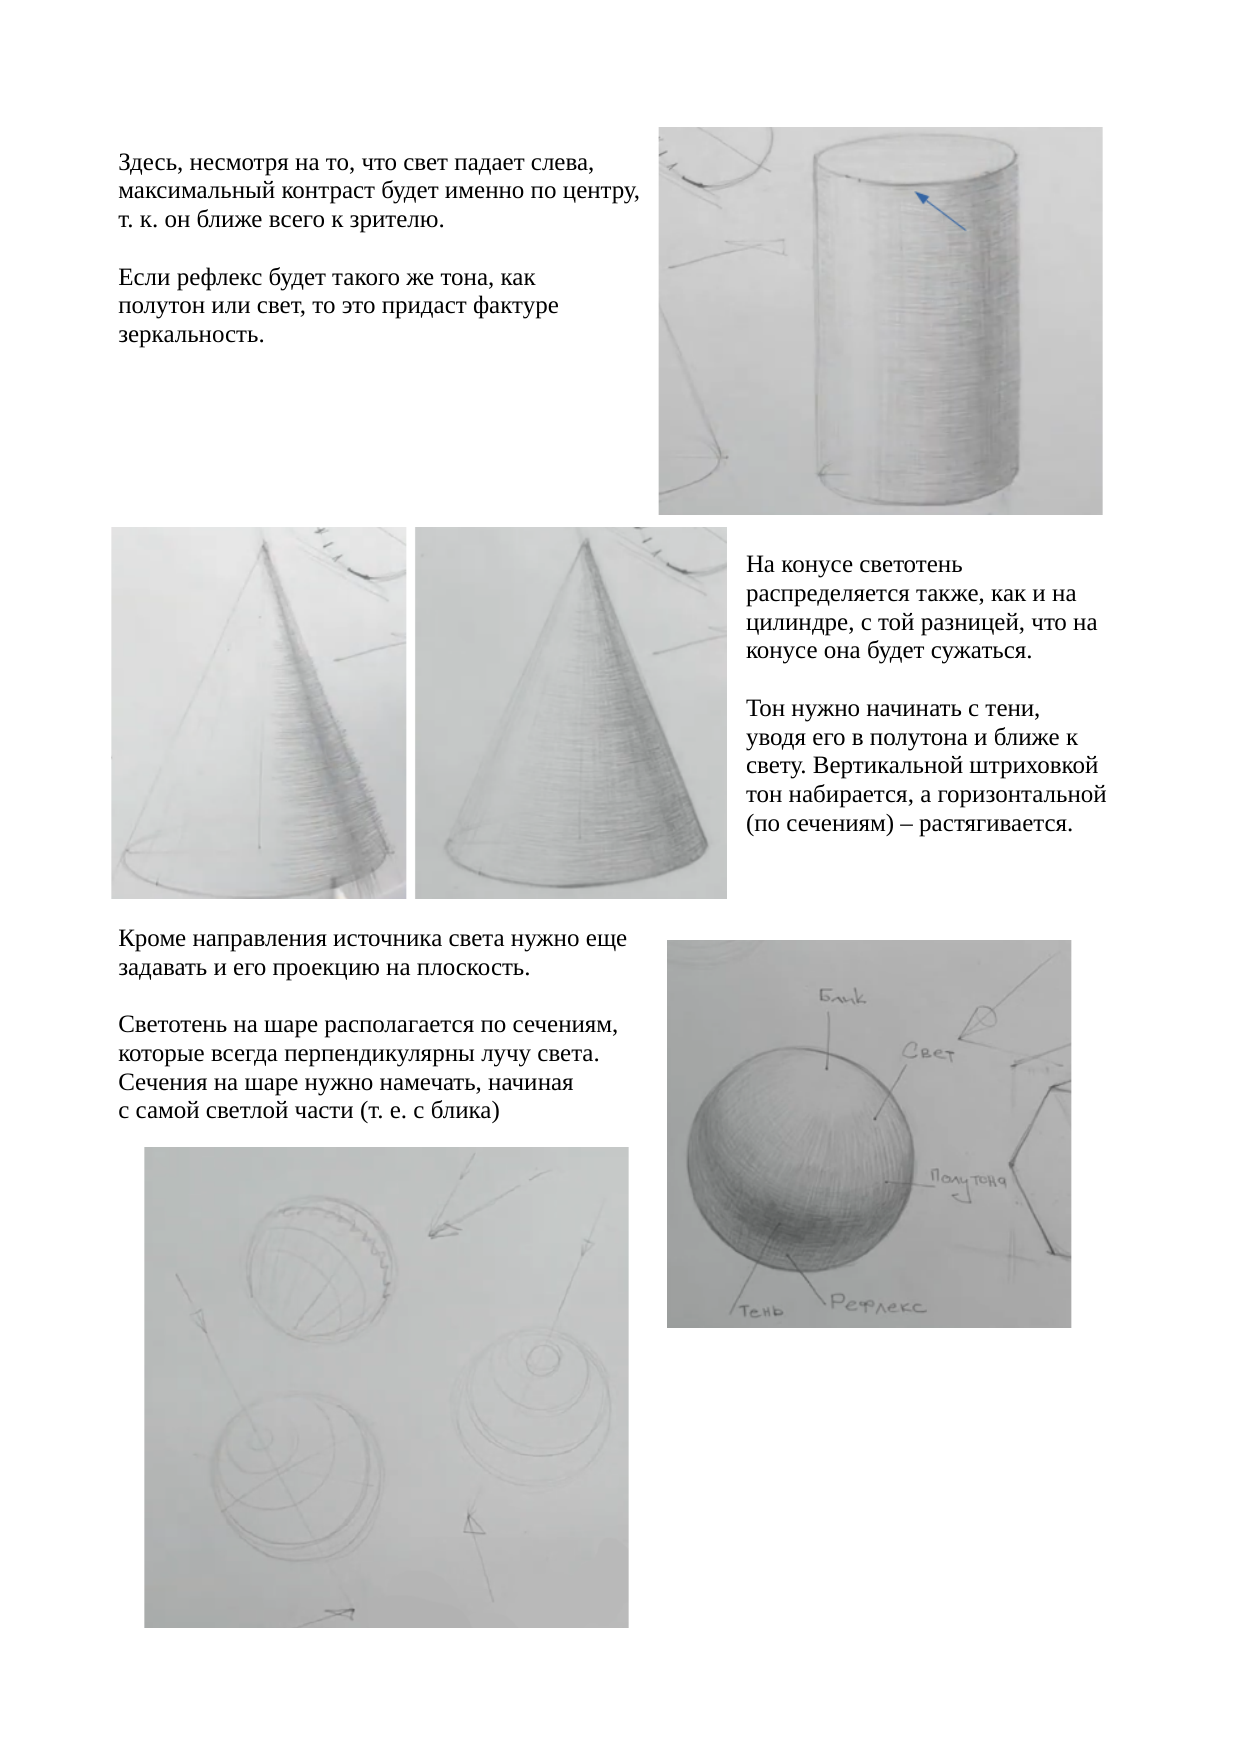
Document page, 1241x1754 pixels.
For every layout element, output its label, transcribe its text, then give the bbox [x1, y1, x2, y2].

text Тон нужно начинать с тени, [727, 693, 1122, 722]
text уводя его в полутона и ближе к [727, 722, 1122, 751]
text [1072, 1096, 1122, 1124]
text На конусе светотень [727, 549, 1122, 578]
text Здесь, несмотря на то, что свет падает слева, максимальный контраст будет именно по центру, т. к. он ближе всего к зрителю. [118, 147, 658, 233]
picture [111, 527, 727, 899]
text тон набирается, а горизонтальной [727, 779, 1122, 808]
text с самой светлой части (т. е. с блика) [118, 1096, 667, 1124]
text [1072, 1009, 1122, 1067]
text Светотень на шаре располагается по сечениям, которые всегда перпендикулярны лучу света. [118, 1009, 667, 1067]
text Если рефлекс будет такого же тона, как [118, 262, 658, 291]
text цилиндре, с той разницей, что на [727, 607, 1122, 636]
text свету. Вертикальной штриховкой [727, 751, 1122, 779]
text распределяется также, как и на [727, 578, 1122, 607]
text полутон или свет, то это придаст фактуре зеркальность. [118, 291, 658, 348]
picture [667, 940, 1072, 1328]
text Сечения на шаре нужно намечать, начиная [118, 1067, 667, 1096]
text конусе она будет сужаться. [727, 636, 1122, 664]
text Кроме направления источника света нужно еще задавать и его проекцию на плоскость. [118, 923, 1122, 981]
picture [144, 1147, 629, 1628]
text [1103, 291, 1122, 348]
text (по сечениям) – растягивается. [727, 808, 1122, 837]
picture [658, 127, 1103, 515]
text [1072, 1067, 1122, 1096]
